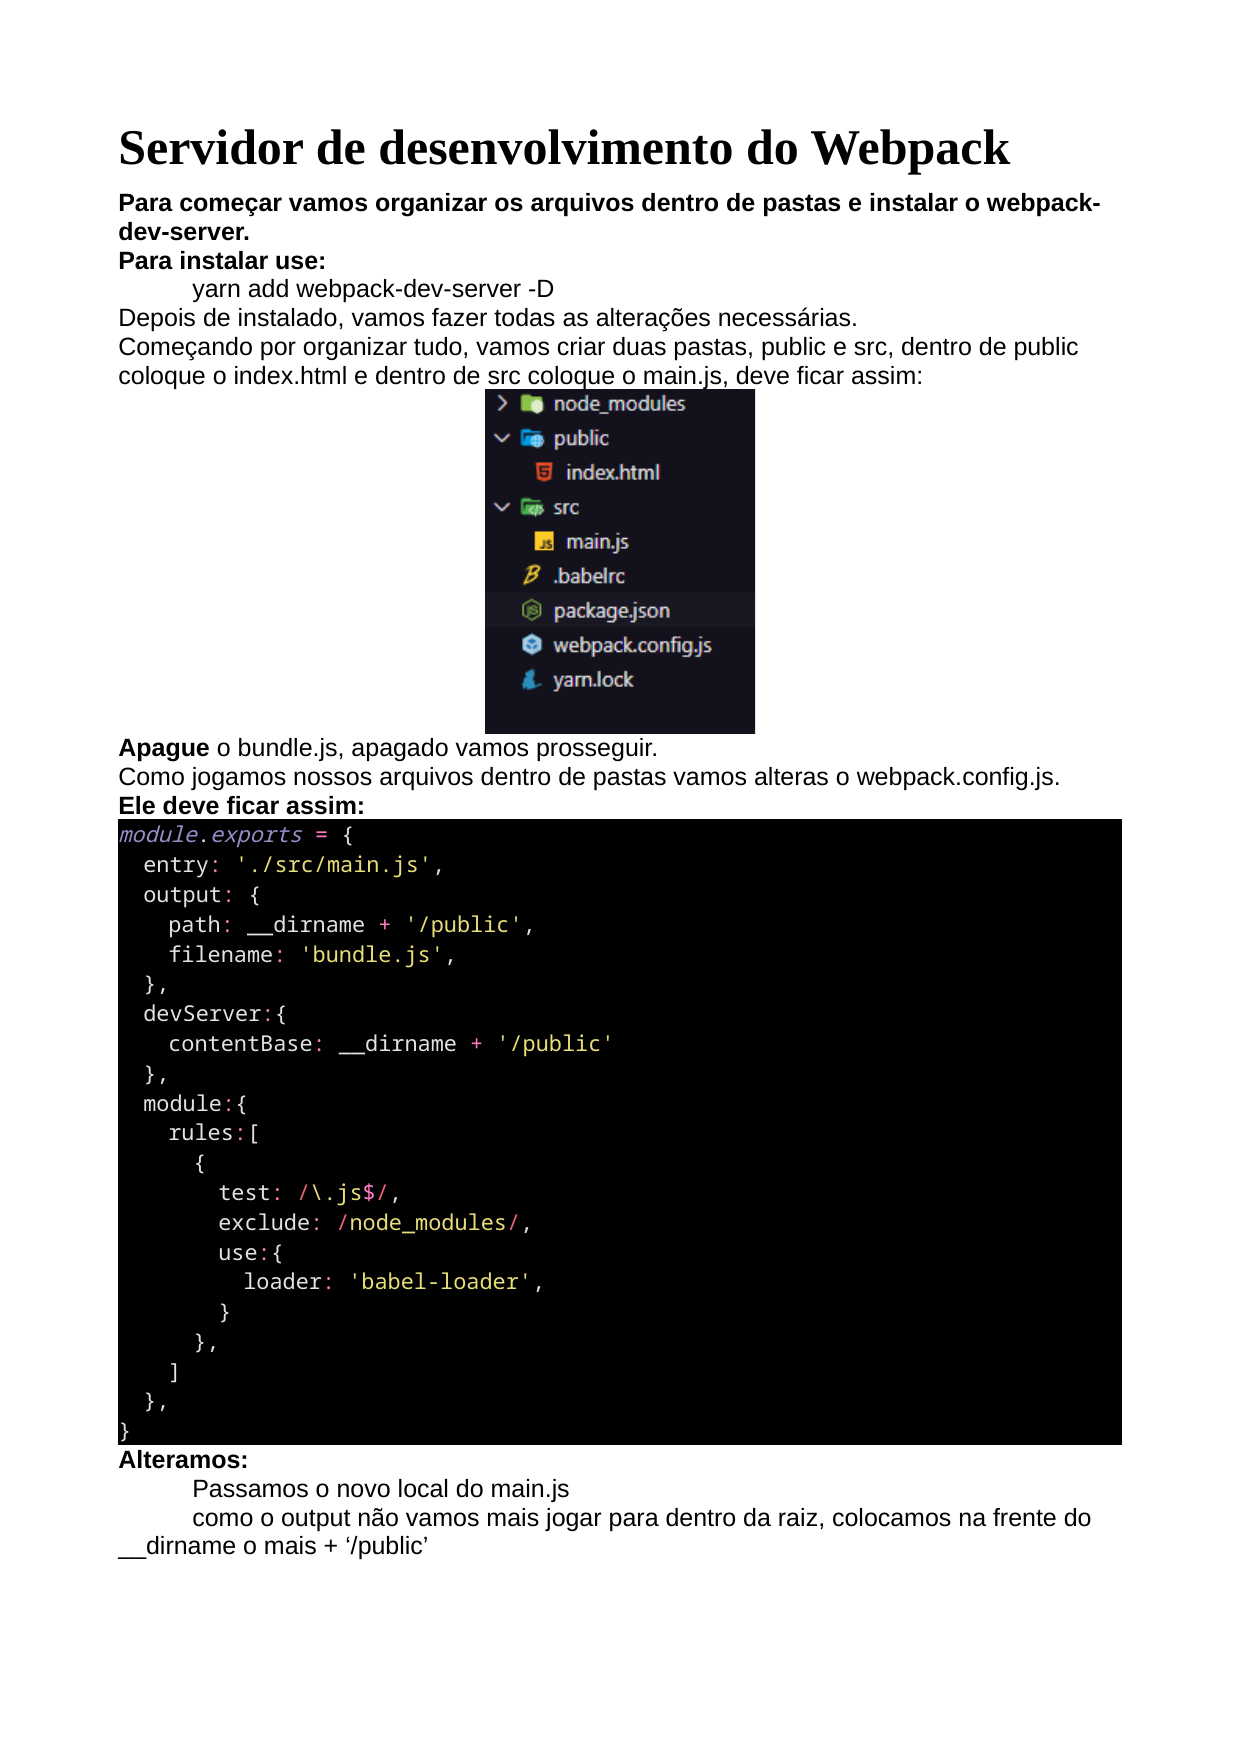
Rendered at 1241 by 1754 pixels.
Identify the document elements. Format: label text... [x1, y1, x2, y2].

text Para começar vamos organizar os arquivos dentro de pastas e instalar o webpack-dev-server. [118, 188, 1122, 246]
text }, [118, 1326, 1122, 1356]
text module.exports = { [118, 819, 1122, 849]
subtitle Servidor de desenvolvimento do Webpack [118, 118, 1122, 176]
text path: __dirname + '/public', [118, 909, 1122, 938]
text filename: 'bundle.js', [118, 938, 1122, 968]
text use:{ [118, 1236, 1122, 1266]
text devServer:{ [118, 998, 1122, 1028]
text }, [118, 1058, 1122, 1087]
text Alteramos: [118, 1445, 1122, 1474]
text Para instalar use: [118, 246, 1122, 274]
text yarn add webpack-dev-server -D [118, 274, 1122, 303]
text module:{ [118, 1087, 1122, 1117]
text loader: 'babel-loader', [118, 1266, 1122, 1296]
text test: /\.js$/, [118, 1177, 1122, 1207]
text }, [118, 968, 1122, 998]
text rules:[ [118, 1117, 1122, 1147]
text Como jogamos nossos arquivos dentro de pastas vamos alteras o webpack.config.js. [118, 762, 1122, 791]
text { [118, 1147, 1122, 1177]
text Ele deve ficar assim: [118, 791, 1122, 819]
text Passamos o novo local do main.js [118, 1474, 1122, 1502]
text }, [118, 1385, 1122, 1415]
picture [485, 389, 756, 734]
text Começando por organizar tudo, vamos criar duas pastas, public e src, dentro de public coloque o index.html e dentro de src coloque o main.js, deve ficar assim: [118, 332, 1122, 389]
text ] [118, 1356, 1122, 1385]
text contentBase: __dirname + '/public' [118, 1028, 1122, 1058]
text como o output não vamos mais jogar para dentro da raiz, colocamos na frente do __dirname o mais + ‘/public’ [118, 1502, 1122, 1560]
text Apague o bundle.js, apagado vamos prosseguir. [118, 733, 1122, 762]
text } [118, 1415, 1122, 1445]
text Depois de instalado, vamos fazer todas as alterações necessárias. [118, 303, 1122, 332]
text exclude: /node_modules/, [118, 1207, 1122, 1236]
text entry: './src/main.js', [118, 849, 1122, 879]
text output: { [118, 879, 1122, 909]
text } [118, 1296, 1122, 1326]
